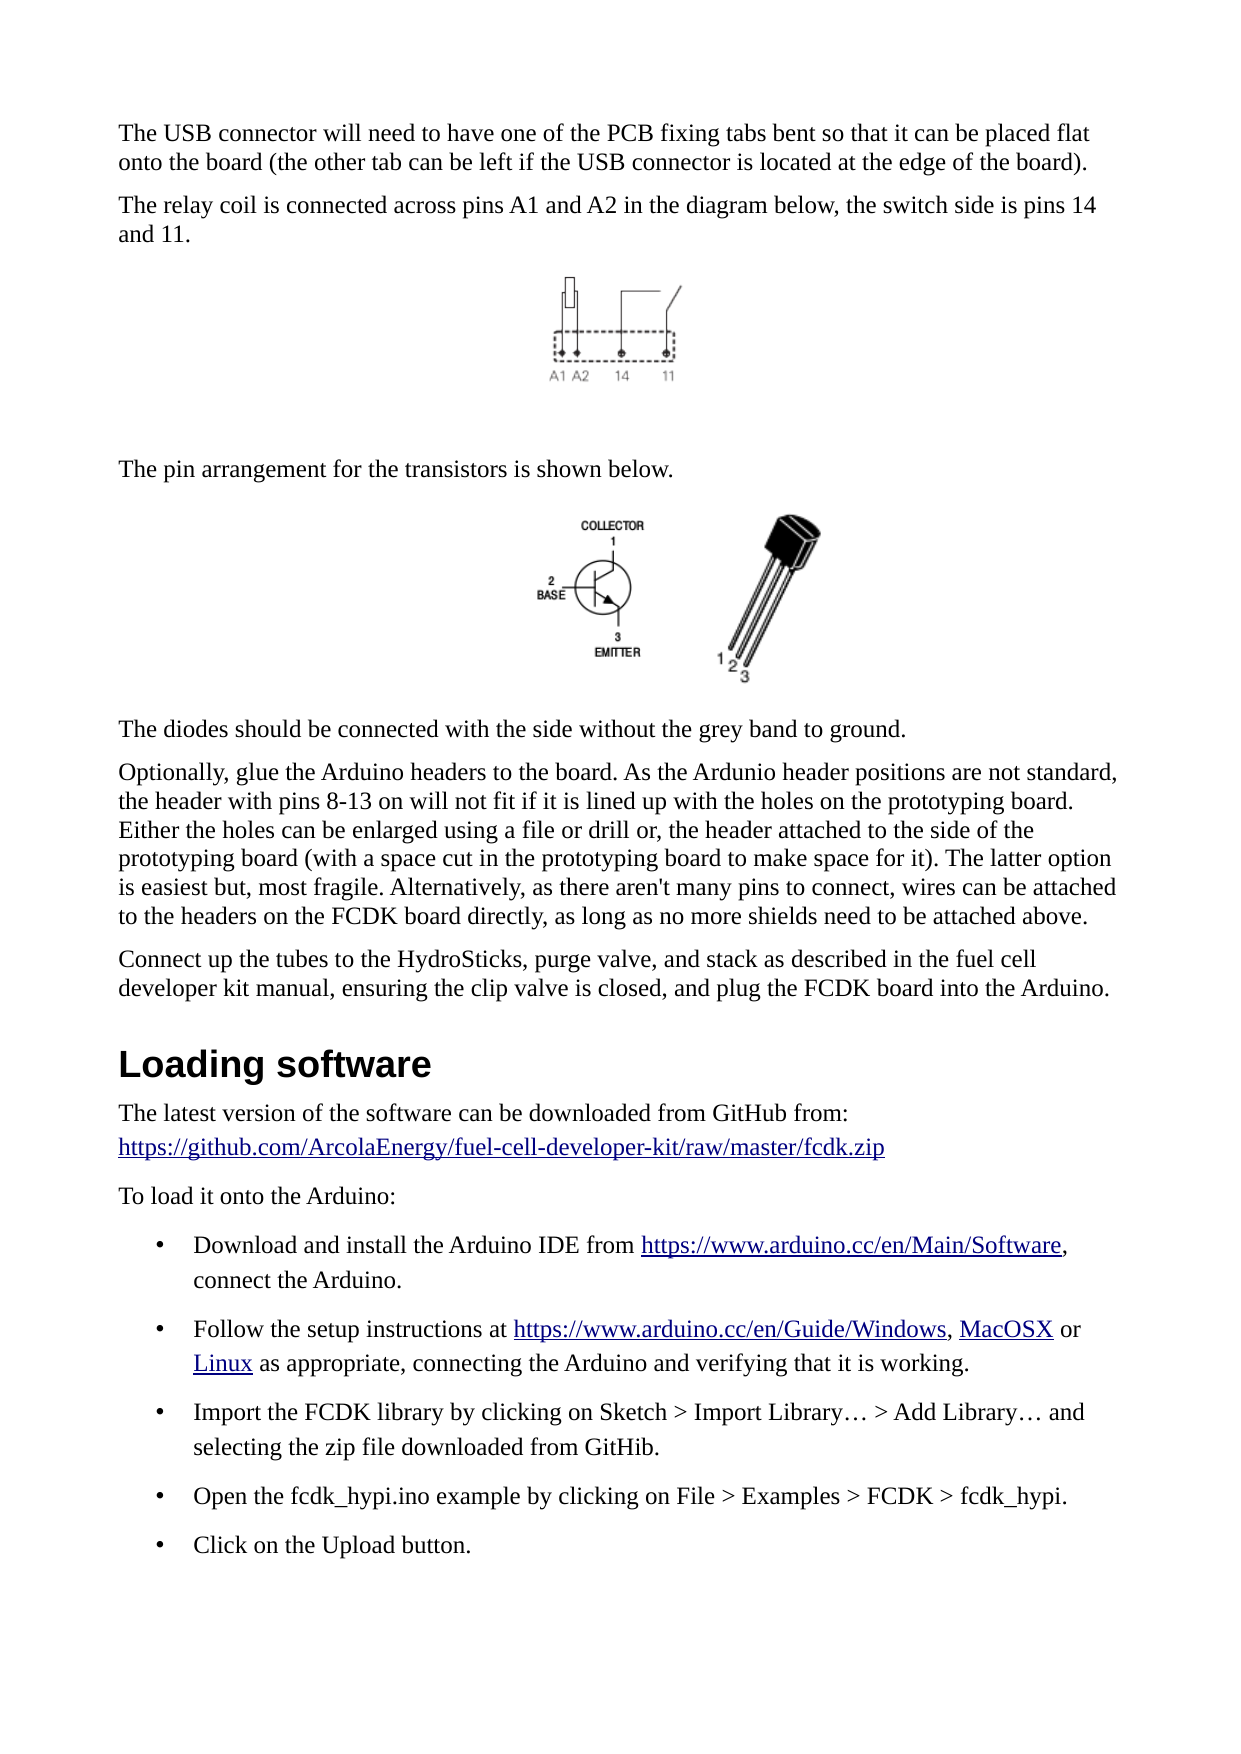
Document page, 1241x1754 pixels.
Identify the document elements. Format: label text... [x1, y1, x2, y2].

text Optionally, glue the Arduino headers to the board. As the Ardunio header positions are not standard, the header with pins 8-13 on will not fit if it is lined up with the holes on the prototyping board. Either the holes can be enlarged using a file or drill or, the header attached to the side of the prototyping board (with a space cut in the prototyping board to make space for it). The latter option is easiest but, most fragile. Alternatively, as there aren't many pins to connect, wires can be attached to the headers on the FCDK board directly, as long as no more shields need to be attached above. [118, 757, 1122, 930]
text The USB connector will need to have one of the PCB fixing tabs bent so that it can be placed flat onto the board (the other tab can be left if the USB connector is located at the edge of the board). [118, 118, 1122, 176]
list Click on the Upload button. [156, 1530, 1122, 1559]
text The pin arrangement for the transistors is shown below. [118, 454, 1122, 483]
list Follow the setup instructions at https://www.arduino.cc/en/Guide/Windows, MacOSX or Linux as appropriate, connecting the Arduino and verifying that it is working. [156, 1314, 1122, 1377]
text The diodes should be connected with the side without the grey band to ground. [118, 714, 1122, 743]
picture [508, 497, 830, 687]
list Open the fcdk_hypi.ino example by clicking on File > Examples > FCDK > fcdk_hypi. [156, 1481, 1122, 1509]
subtitle Loading software [118, 1041, 1122, 1085]
picture [527, 262, 713, 411]
text Connect up the tubes to the HydroSticks, purge valve, and stack as described in the fuel cell developer kit manual, ensuring the clip valve is closed, and plug the FCDK board into the Arduino. [118, 944, 1122, 1002]
list Download and install the Arduino IDE from https://www.arduino.cc/en/Main/Software, connect the Arduino. [156, 1230, 1122, 1293]
list Import the FCDK library by clicking on Sketch > Import Library… > Add Library… and selecting the zip file downloaded from GitHib. [156, 1397, 1122, 1461]
text The latest version of the software can be downloaded from GitHub from: https://github.com/ArcolaEnergy/fuel-cell-developer-kit/raw/master/fcdk.zip [118, 1098, 1122, 1161]
text To load it onto the Arduino: [118, 1181, 1122, 1210]
text The relay coil is connected across pins A1 and A2 in the diagram below, the switch side is pins 14 and 11. [118, 190, 1122, 248]
